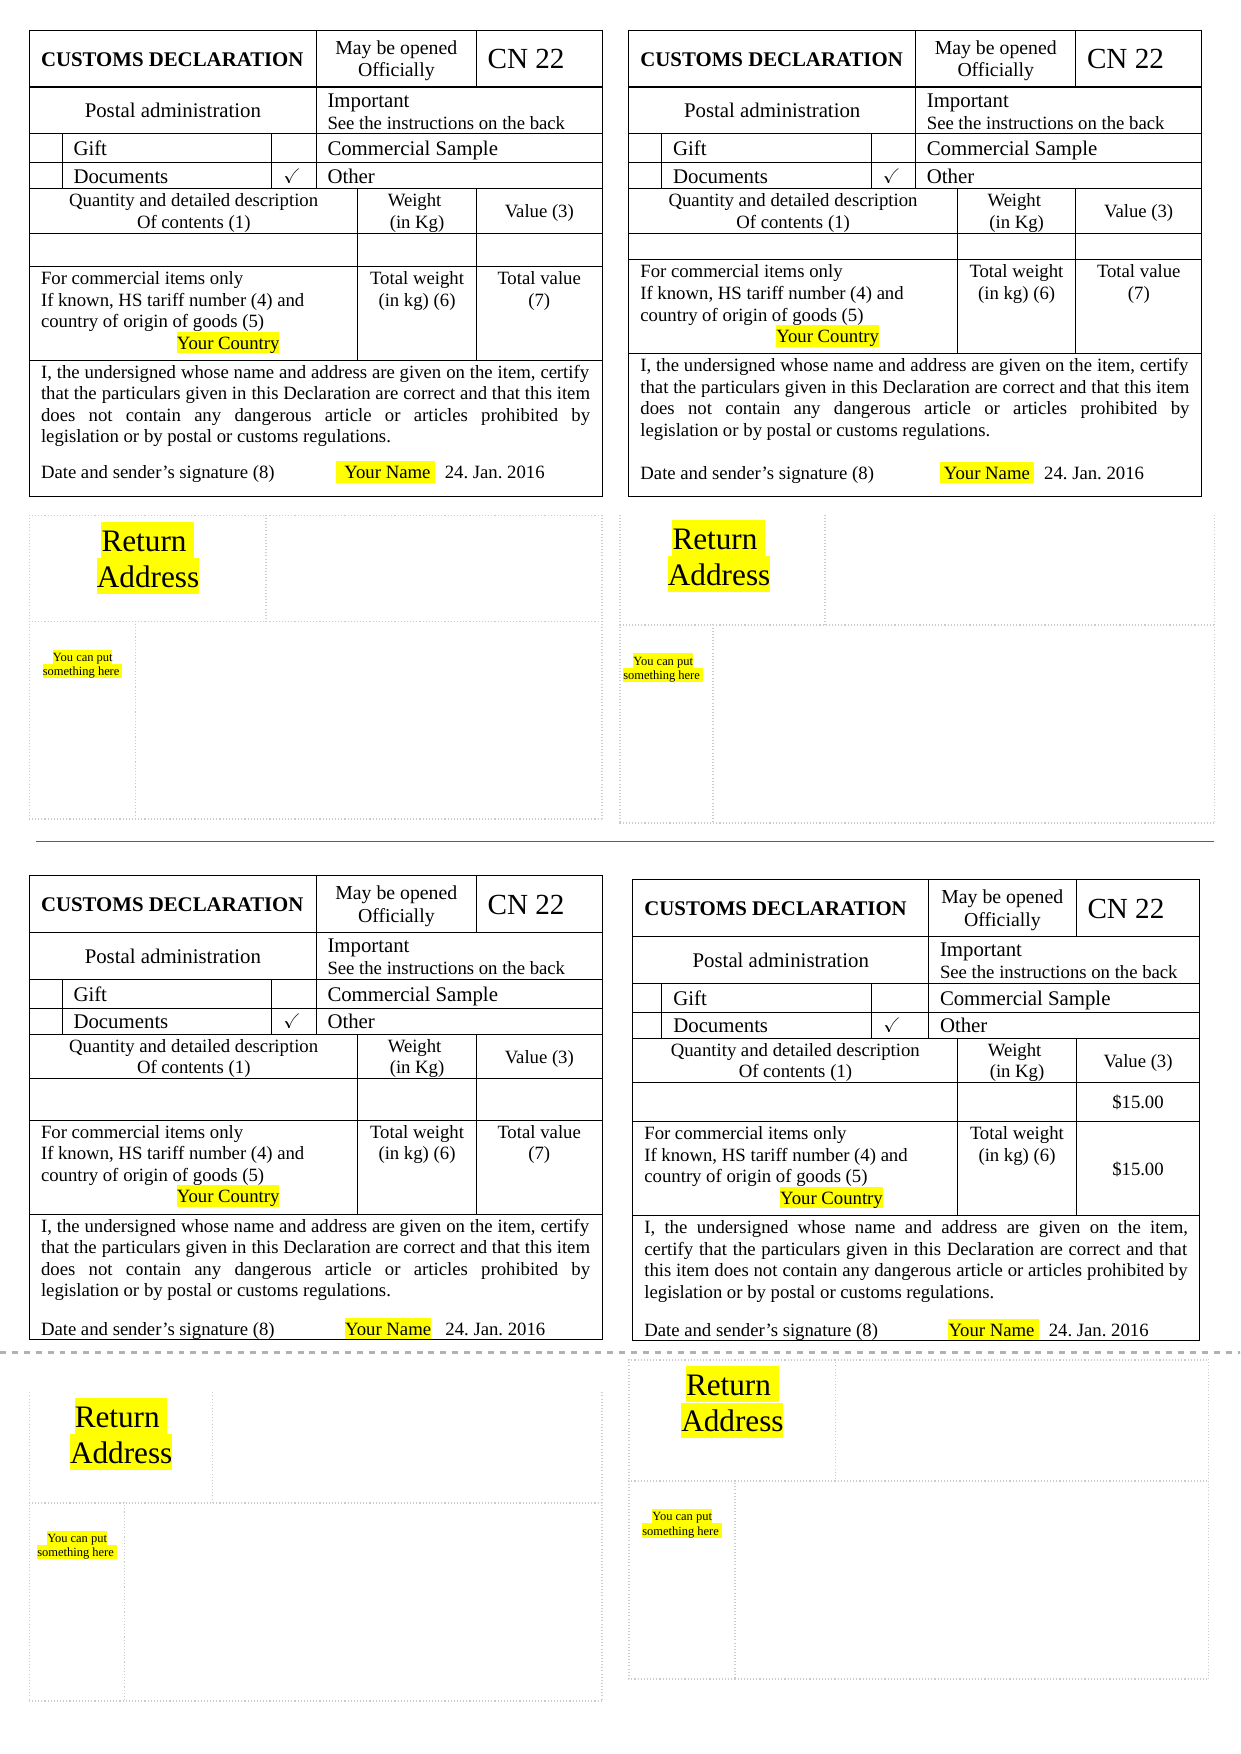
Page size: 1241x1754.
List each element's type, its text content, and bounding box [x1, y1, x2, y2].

table_header 4 x Cotton Clothes [711, 235, 923, 258]
table_header Return Address [620, 515, 825, 624]
table_cell ✓ [872, 1013, 928, 1038]
table_cell Value (3) [477, 1035, 602, 1078]
table_header United States [130, 1631, 596, 1669]
table_header $19.50 [488, 310, 591, 343]
table_cell [629, 163, 661, 188]
table_cell [629, 134, 661, 162]
table_header 22 Green Street, Address 2 [140, 684, 588, 719]
table_header [330, 751, 360, 792]
table_header R:802-Q:4-Model 2-Regular,M [831, 537, 1208, 554]
table_cell Important See the instructions on the back [929, 937, 1199, 983]
table_header Return Address [629, 1359, 835, 1480]
table_header fifth avenue, 55 da [741, 1541, 1202, 1579]
table_header $15.00 [1087, 1158, 1188, 1179]
table_cell [136, 621, 602, 818]
table_header Maria Demir [719, 645, 1208, 680]
table_cell [958, 1083, 1076, 1121]
table_header CN 22 [477, 876, 602, 932]
table_header [1030, 1647, 1202, 1657]
table_header ℡: 12345678 [719, 785, 1208, 804]
table_cell [872, 134, 915, 162]
table_header CUSTOMS DECLARATION [633, 880, 928, 936]
table_cell Total value (7) [477, 1121, 602, 1213]
table_header $11.80 [1087, 304, 1169, 325]
table_cell Quantity and detailed description Of contents (1) [629, 189, 957, 233]
table_cell For commercial items only If known, HS tariff number (4) and country of origin of goods (5) Your Country [633, 1122, 957, 1215]
table_header 6 x Underwear [644, 1091, 946, 1113]
table_header CUSTOMS DECLARATION [629, 31, 915, 86]
table_cell ✓ [272, 163, 316, 188]
table_cell [1077, 1083, 1199, 1121]
table_cell [124, 1502, 602, 1700]
table_cell Total value (7) [477, 267, 602, 360]
table_cell [30, 163, 62, 188]
table_cell For commercial items only If known, HS tariff number (4) and country of origin of goods (5) Your Country [629, 260, 957, 353]
table_header May be opened Officially [916, 31, 1075, 86]
table_header [741, 1615, 1030, 1657]
table_cell Postal administration [629, 88, 915, 133]
table_cell I, the undersigned whose name and address are given on the item, certify that the particulars given in this Declaration are correct and that this item does not contain any dangerous article or articles prohibited by legislation or by postal or customs regulations. Date and sender’s signature (8) Your Name 24. Jan. 2016 [30, 361, 602, 496]
table_cell You can put something here [30, 621, 136, 818]
table_cell Commercial Sample [317, 134, 602, 162]
table_header United Kingdom [741, 1615, 1006, 1654]
table_cell Value (3) [1076, 189, 1201, 233]
table_header Sweden [719, 749, 1208, 784]
table_header R:803-Q:4-Model 3-Regular,S [218, 1398, 596, 1419]
table_cell For commercial items only If known, HS tariff number (4) and country of origin of goods (5) Your Country [30, 267, 357, 360]
table_cell Total weight (in kg) (6) [358, 1121, 476, 1213]
table_cell Documents [662, 163, 871, 188]
table_cell [713, 624, 1214, 822]
table_cell Important See the instructions on the back [916, 88, 1201, 133]
table_cell Gift [63, 980, 271, 1008]
table_cell You can put something here [620, 624, 713, 822]
table_cell [1077, 1122, 1199, 1215]
table_header Blue River, NY 4255-3422 [130, 1594, 602, 1631]
table_cell Value (3) [1077, 1039, 1199, 1082]
table_header CN 22 [1076, 31, 1201, 86]
table_cell Total value (7) [1076, 260, 1201, 353]
table_header $5.90 [1087, 236, 1175, 257]
table_header ℡: 4541234123 [130, 1670, 596, 1689]
table_cell [272, 134, 316, 162]
table_cell [1076, 234, 1201, 259]
table_cell Commercial Sample [916, 134, 1201, 162]
table_cell You can put something here [30, 1502, 124, 1700]
table_cell [477, 1079, 602, 1120]
table_header May be opened Officially [317, 31, 476, 86]
table_header Return Address [30, 1392, 212, 1502]
table_header R:801-Q:1-Model 1-Regular,L [272, 539, 496, 557]
table_cell Postal administration [30, 88, 316, 133]
table_header 66 Blue avenue, Address 2 [719, 680, 1185, 716]
table_cell Weight (in Kg) [358, 1035, 476, 1078]
table_cell [30, 234, 357, 266]
table_header High mountain, 0 0 [741, 1579, 1202, 1615]
table_cell For commercial items only If known, HS tariff number (4) and country of origin of goods (5) Your Country [30, 1121, 357, 1213]
table_header R:804-Q:6-Model 4-Regular,XL [841, 1383, 1112, 1405]
table_cell [477, 234, 602, 266]
table_cell Postal administration [633, 937, 928, 983]
table_cell [735, 1480, 1208, 1678]
table_cell Postal administration [30, 933, 316, 978]
table_cell ✓ [872, 163, 915, 188]
table_header [835, 1359, 1208, 1480]
table_cell Important See the instructions on the back [317, 88, 602, 133]
table_header 4 x Undershirt [41, 1083, 346, 1116]
table_header CN 22 [477, 31, 602, 86]
table_cell [633, 1083, 957, 1121]
table_cell I, the undersigned whose name and address are given on the item, certify that the particulars given in this Declaration are correct and that this item does not contain any dangerous article or articles prohibited by legislation or by postal or customs regulations. Date and sender’s signature (8) Your Name 24. Jan. 2016 [633, 1216, 1199, 1340]
table_header Sadik Hadad [130, 1515, 596, 1556]
table_header 1 x Undershirt [46, 239, 300, 261]
table_cell Documents [662, 1013, 871, 1038]
table_cell [633, 1013, 661, 1038]
table_cell [872, 984, 928, 1012]
table_cell Documents [63, 1009, 271, 1034]
table_header $3 [488, 1089, 591, 1110]
table_header CUSTOMS DECLARATION [30, 876, 316, 932]
table_cell Documents [63, 163, 271, 188]
table_header [213, 1392, 602, 1502]
table_cell Commercial Sample [317, 980, 602, 1008]
table_cell Weight (in Kg) [958, 189, 1075, 233]
table_header [266, 515, 602, 621]
table_header CN 22 [1077, 880, 1199, 936]
table_cell I, the undersigned whose name and address are given on the item, certify that the particulars given in this Declaration are correct and that this item does not contain any dangerous article or articles prohibited by legislation or by postal or customs regulations. Date and sender’s signature (8) Your Name 24. Jan. 2016 [629, 354, 1201, 496]
table_cell Gift [662, 134, 871, 162]
table_header White Sea, OH 1344-1523 [141, 720, 590, 751]
table_header May be opened Officially [929, 880, 1076, 936]
table_cell [958, 234, 1075, 259]
table_cell Gift [662, 984, 871, 1012]
table_cell [358, 234, 476, 266]
table_cell Value (3) [477, 189, 602, 233]
table_cell Weight (in Kg) [358, 189, 476, 233]
table_header Quantisha [741, 1503, 1202, 1541]
table_header ℡: (614) 571-5555 [377, 762, 537, 781]
table_cell [633, 984, 661, 1012]
table_cell Commercial Sample [929, 984, 1199, 1012]
table_header ℡: 123445436 [1030, 1625, 1202, 1647]
table_cell [30, 1009, 62, 1034]
table_cell Total weight (in kg) (6) [958, 1122, 1076, 1215]
table_header $19.50 [515, 239, 591, 261]
table_header [825, 515, 1214, 624]
table_cell [30, 134, 62, 162]
table_cell ✓ [272, 1009, 316, 1034]
table_cell [30, 980, 62, 1008]
table_cell Other [916, 163, 1201, 188]
table_cell Gift [63, 134, 271, 162]
table_cell [629, 234, 957, 259]
table_header May be opened Officially [317, 876, 476, 932]
table_cell [30, 1079, 357, 1120]
table_cell [272, 980, 316, 1008]
table_cell [358, 1079, 476, 1120]
table_cell Total weight (in kg) (6) [958, 260, 1075, 353]
table_header 445 south lake, Dc -23 [130, 1556, 550, 1594]
table_cell I, the undersigned whose name and address are given on the item, certify that the particulars given in this Declaration are correct and that this item does not contain any dangerous article or articles prohibited by legislation or by postal or customs regulations. Date and sender’s signature (8) Your Name 24. Jan. 2016 [30, 1215, 602, 1339]
table_cell Weight (in Kg) [958, 1039, 1076, 1082]
table_header CUSTOMS DECLARATION [30, 31, 316, 86]
table_header [1030, 1615, 1202, 1625]
table_header Return Address [30, 515, 266, 621]
table_cell Quantity and detailed description Of contents (1) [30, 1035, 357, 1078]
table_header United States [141, 751, 330, 792]
table_header $15.00 [1087, 1091, 1188, 1113]
table_header [360, 751, 596, 792]
table_header John Smith [144, 648, 587, 684]
table_cell You can put something here [629, 1480, 735, 1678]
table_cell Total weight (in kg) (6) [358, 267, 476, 360]
table_cell Important See the instructions on the back [317, 933, 602, 978]
table_cell Quantity and detailed description Of contents (1) [30, 189, 357, 233]
table_cell Quantity and detailed description Of contents (1) [633, 1039, 957, 1082]
table_cell Other [317, 1009, 602, 1034]
table_header South Forest, 4441 [719, 716, 1208, 748]
table_cell Other [929, 1013, 1199, 1038]
table_cell Other [317, 163, 602, 188]
table_header $12 [482, 1164, 566, 1185]
